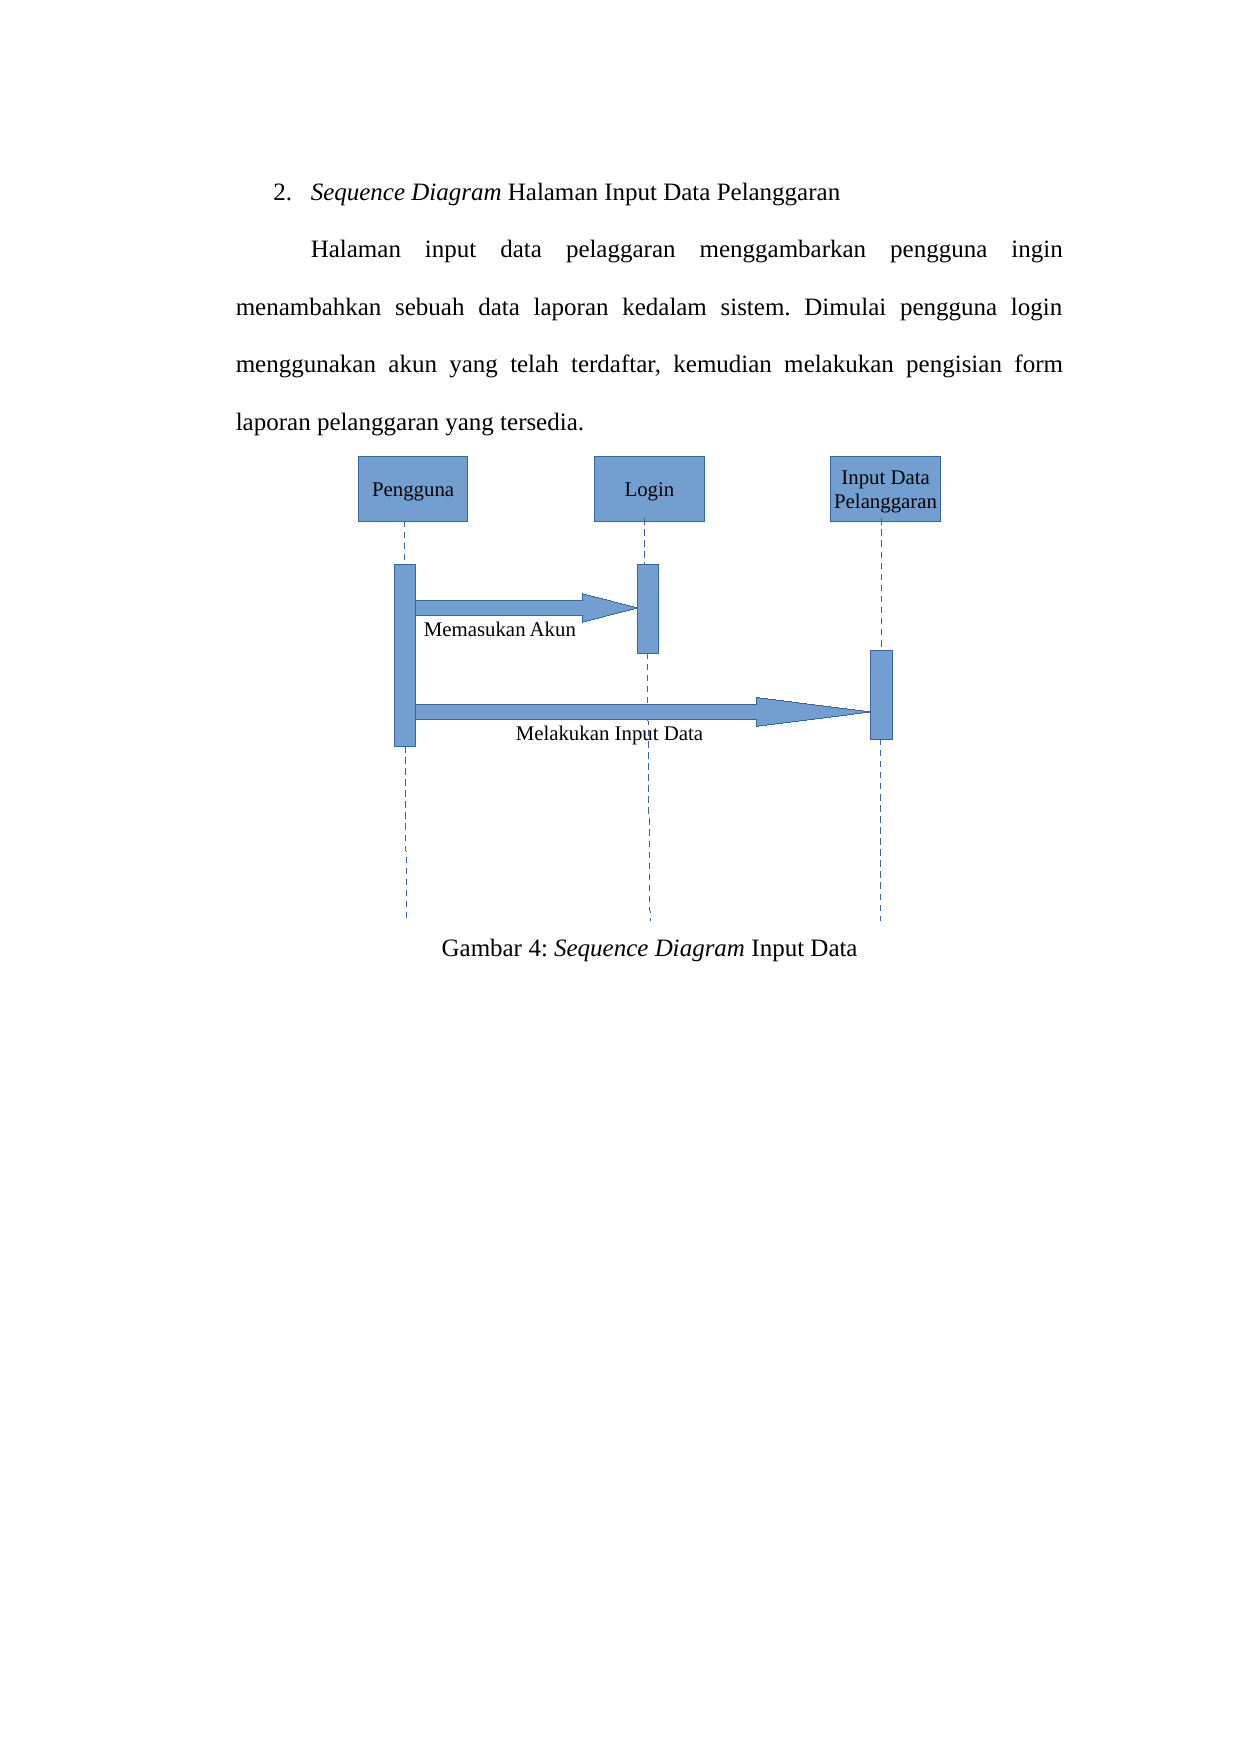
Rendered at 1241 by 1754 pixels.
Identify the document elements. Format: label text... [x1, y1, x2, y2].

text Halaman input data pelaggaran menggambarkan pengguna ingin menambahkan sebuah data laporan kedalam sistem. Dimulai pengguna login menggunakan akun yang telah terdaftar, kemudian melakukan pengisian form laporan pelanggaran yang tersedia. [236, 234, 1063, 436]
list Sequence Diagram Halaman Input Data Pelanggaran [273, 177, 1063, 206]
text Gambar 4: Sequence Diagram Input Data [358, 469, 941, 962]
